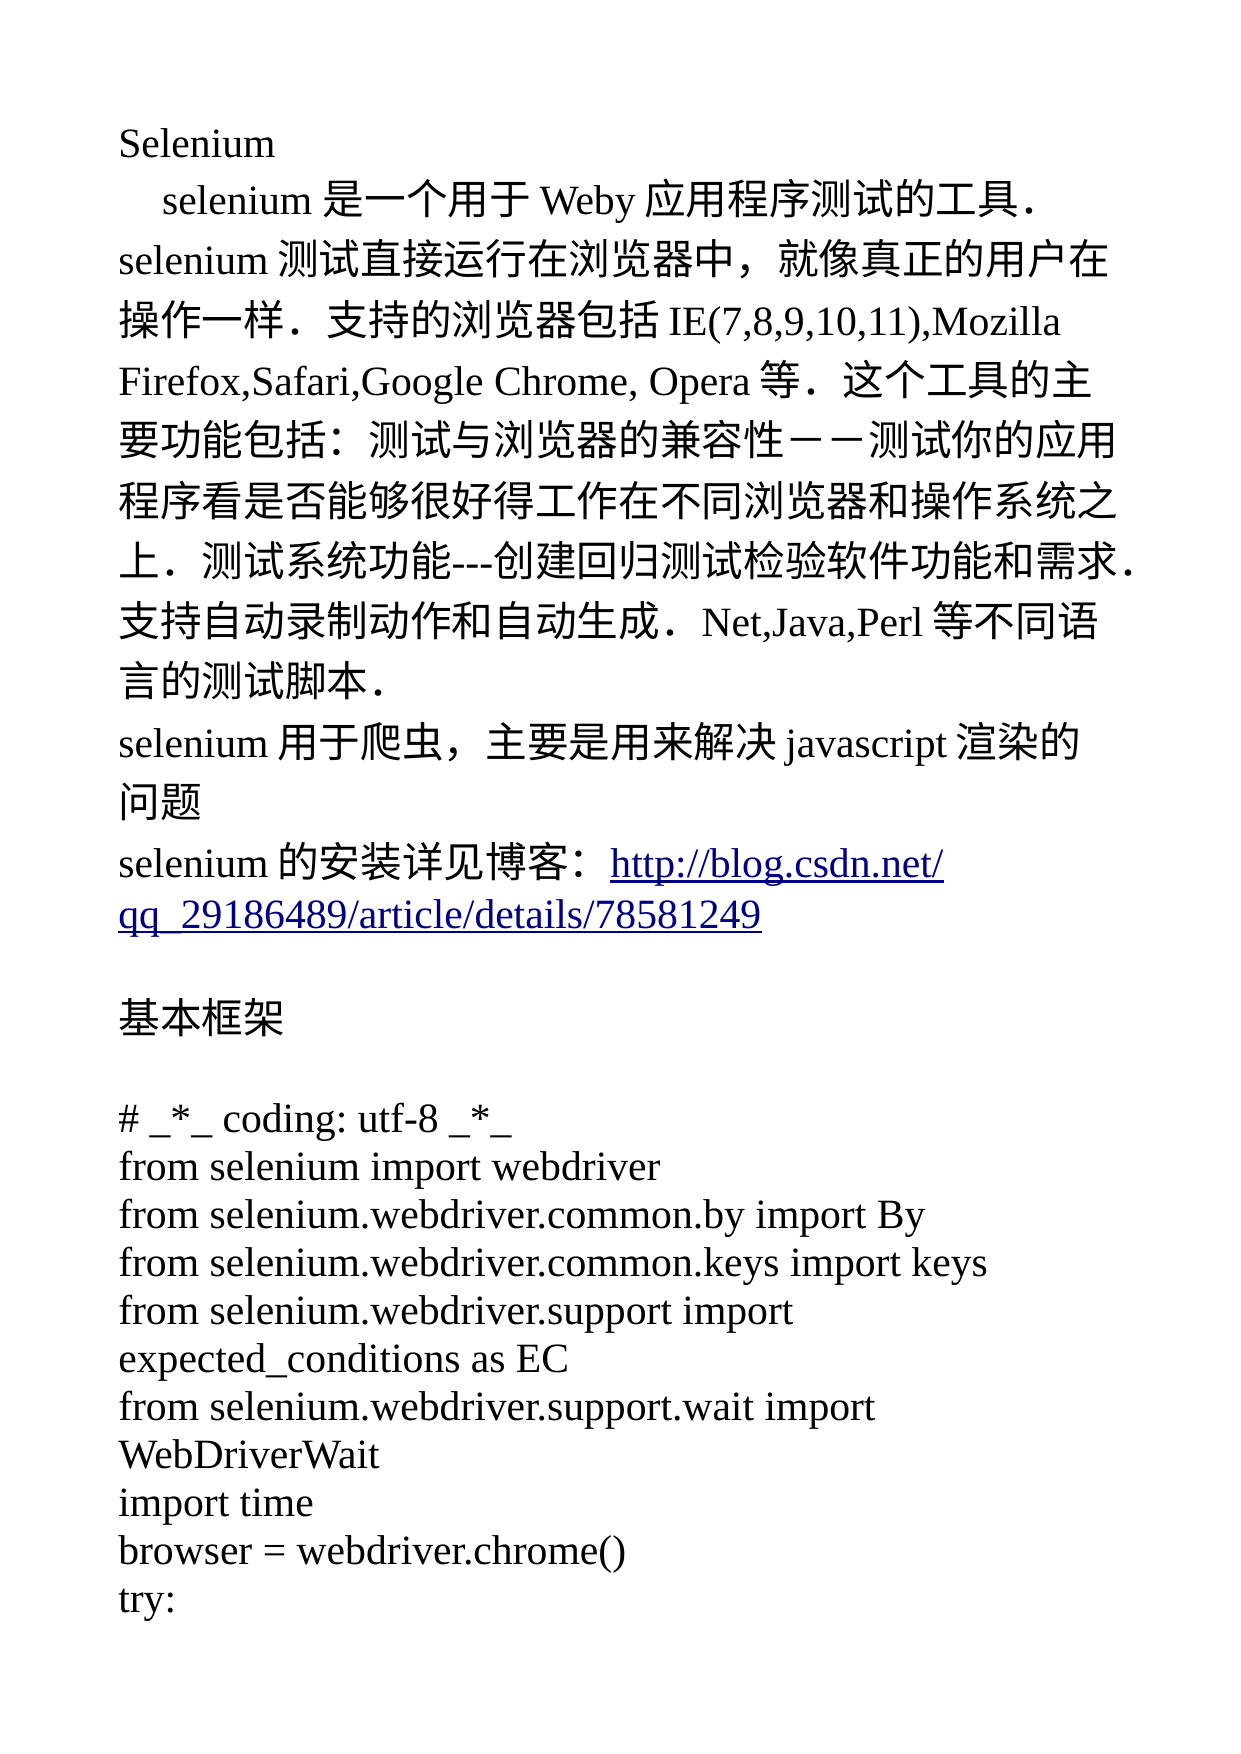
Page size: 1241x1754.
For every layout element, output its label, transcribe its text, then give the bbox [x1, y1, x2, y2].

text from selenium.webdriver.common.keys import keys [118, 1238, 1122, 1286]
text from selenium import webdriver [118, 1142, 1122, 1190]
text selenium的安装详见博客：http://blog.csdn.net/qq_29186489/article/details/78581249 [118, 829, 1122, 938]
text from selenium.webdriver.support.wait import WebDriverWait [118, 1381, 1122, 1477]
text from selenium.webdriver.common.by import By [118, 1190, 1122, 1238]
text 基本框架 [118, 986, 1122, 1046]
text Selenium [118, 118, 1122, 166]
text selenium用于爬虫，主要是用来解决javascript渲染的问题 [118, 709, 1122, 829]
text 支持自动录制动作和自动生成．Net,Java,Perl等不同语言的测试脚本． [118, 588, 1122, 709]
text # _*_ coding: utf-8 _*_ [118, 1094, 1122, 1142]
text browser = webdriver.chrome() [118, 1525, 1122, 1573]
text from selenium.webdriver.support import expected_conditions as EC [118, 1286, 1122, 1381]
text try: [118, 1573, 1122, 1621]
text selenium 是一个用于Weby应用程序测试的工具．selenium测试直接运行在浏览器中，就像真正的用户在操作一样．支持的浏览器包括IE(7,8,9,10,11),Mozilla Firefox,Safari,Google Chrome, Opera等．这个工具的主要功能包括：测试与浏览器的兼容性－－测试你的应用程序看是否能够很好得工作在不同浏览器和操作系统之上．测试系统功能---创建回归测试检验软件功能和需求． [118, 166, 1122, 588]
text import time [118, 1477, 1122, 1525]
